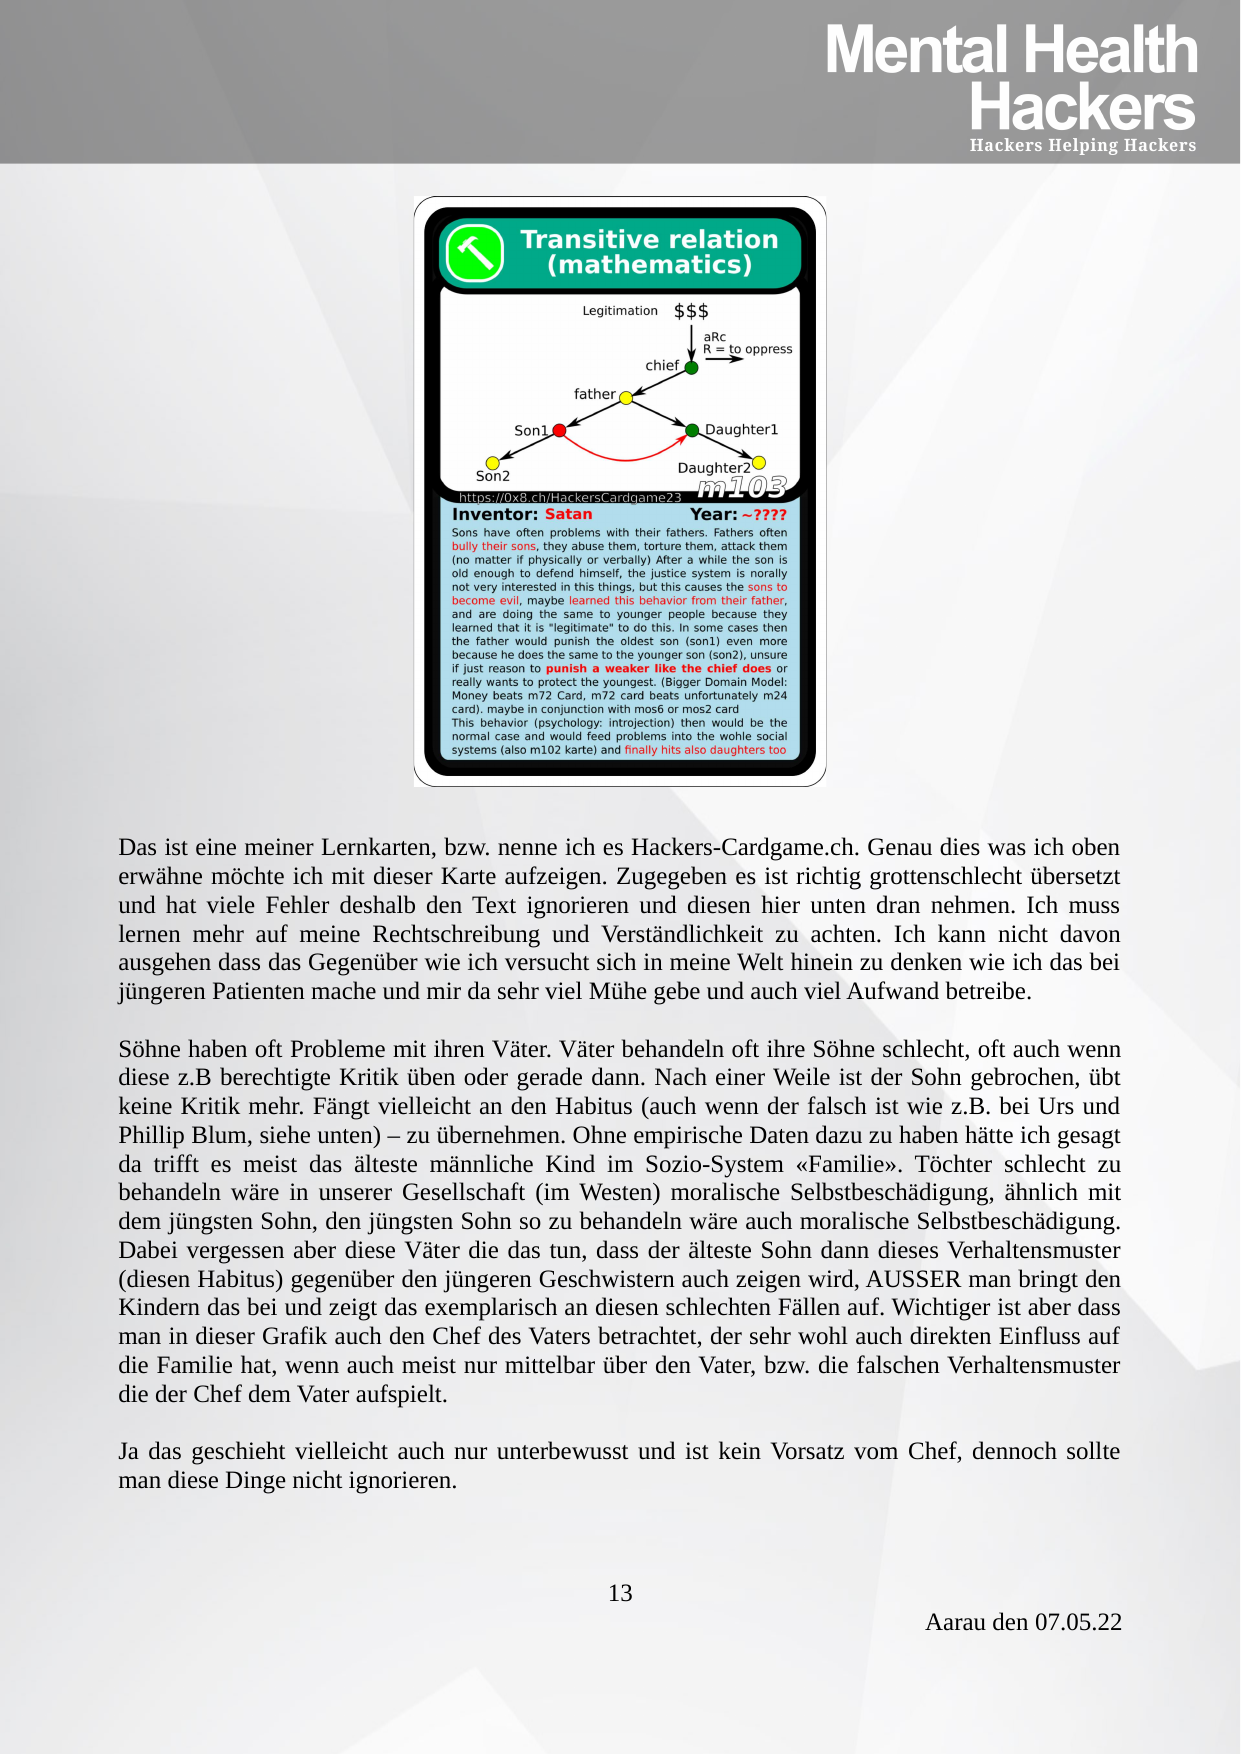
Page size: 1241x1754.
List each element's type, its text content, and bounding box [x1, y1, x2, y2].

text Ja das geschieht vielleicht auch nur unterbewusst und ist kein Vorsatz vom Chef, dennoch sollte man diese Dinge nicht ignorieren. [118, 1436, 1122, 1494]
text Söhne haben oft Probleme mit ihren Väter. Väter behandeln oft ihre Söhne schlecht, oft auch wenn diese z.B berechtigte Kritik üben oder gerade dann. Nach einer Weile ist der Sohn gebrochen, übt keine Kritik mehr. Fängt vielleicht an den Habitus (auch wenn der falsch ist wie z.B. bei Urs und Phillip Blum, siehe unten) – zu übernehmen. Ohne empirische Daten dazu zu haben hätte ich gesagt da trifft es meist das älteste männliche Kind im Sozio-System «Familie». Töchter schlecht zu behandeln wäre in unserer Gesellschaft (im Westen) moralische Selbstbeschädigung, ähnlich mit dem jüngsten Sohn, den jüngsten Sohn so zu behandeln wäre auch moralische Selbstbeschädigung. Dabei vergessen aber diese Väter die das tun, dass der älteste Sohn dann dieses Verhaltensmuster (diesen Habitus) gegenüber den jüngeren Geschwistern auch zeigen wird, AUSSER man bringt den Kindern das bei und zeigt das exemplarisch an diesen schlechten Fällen auf. Wichtiger ist aber dass man in dieser Grafik auch den Chef des Vaters betrachtet, der sehr wohl auch direkten Einfluss auf die Familie hat, wenn auch meist nur mittelbar über den Vater, bzw. die falschen Verhaltensmuster die der Chef dem Vater aufspielt. [118, 1034, 1122, 1407]
text Das ist eine meiner Lernkarten, bzw. nenne ich es Hackers-Cardgame.ch. Genau dies was ich oben erwähne möchte ich mit dieser Karte aufzeigen. Zugegeben es ist richtig grottenschlecht übersetzt und hat viele Fehler deshalb den Text ignorieren und diesen hier unten dran nehmen. Ich muss lernen mehr auf meine Rechtschreibung und Verständlichkeit zu achten. Ich kann nicht davon ausgehen dass das Gegenüber wie ich versucht sich in meine Welt hinein zu denken wie ich das bei jüngeren Patienten mache und mir da sehr viel Mühe gebe und auch viel Aufwand betreibe. [118, 832, 1122, 1005]
picture [0, 0, 1241, 1754]
